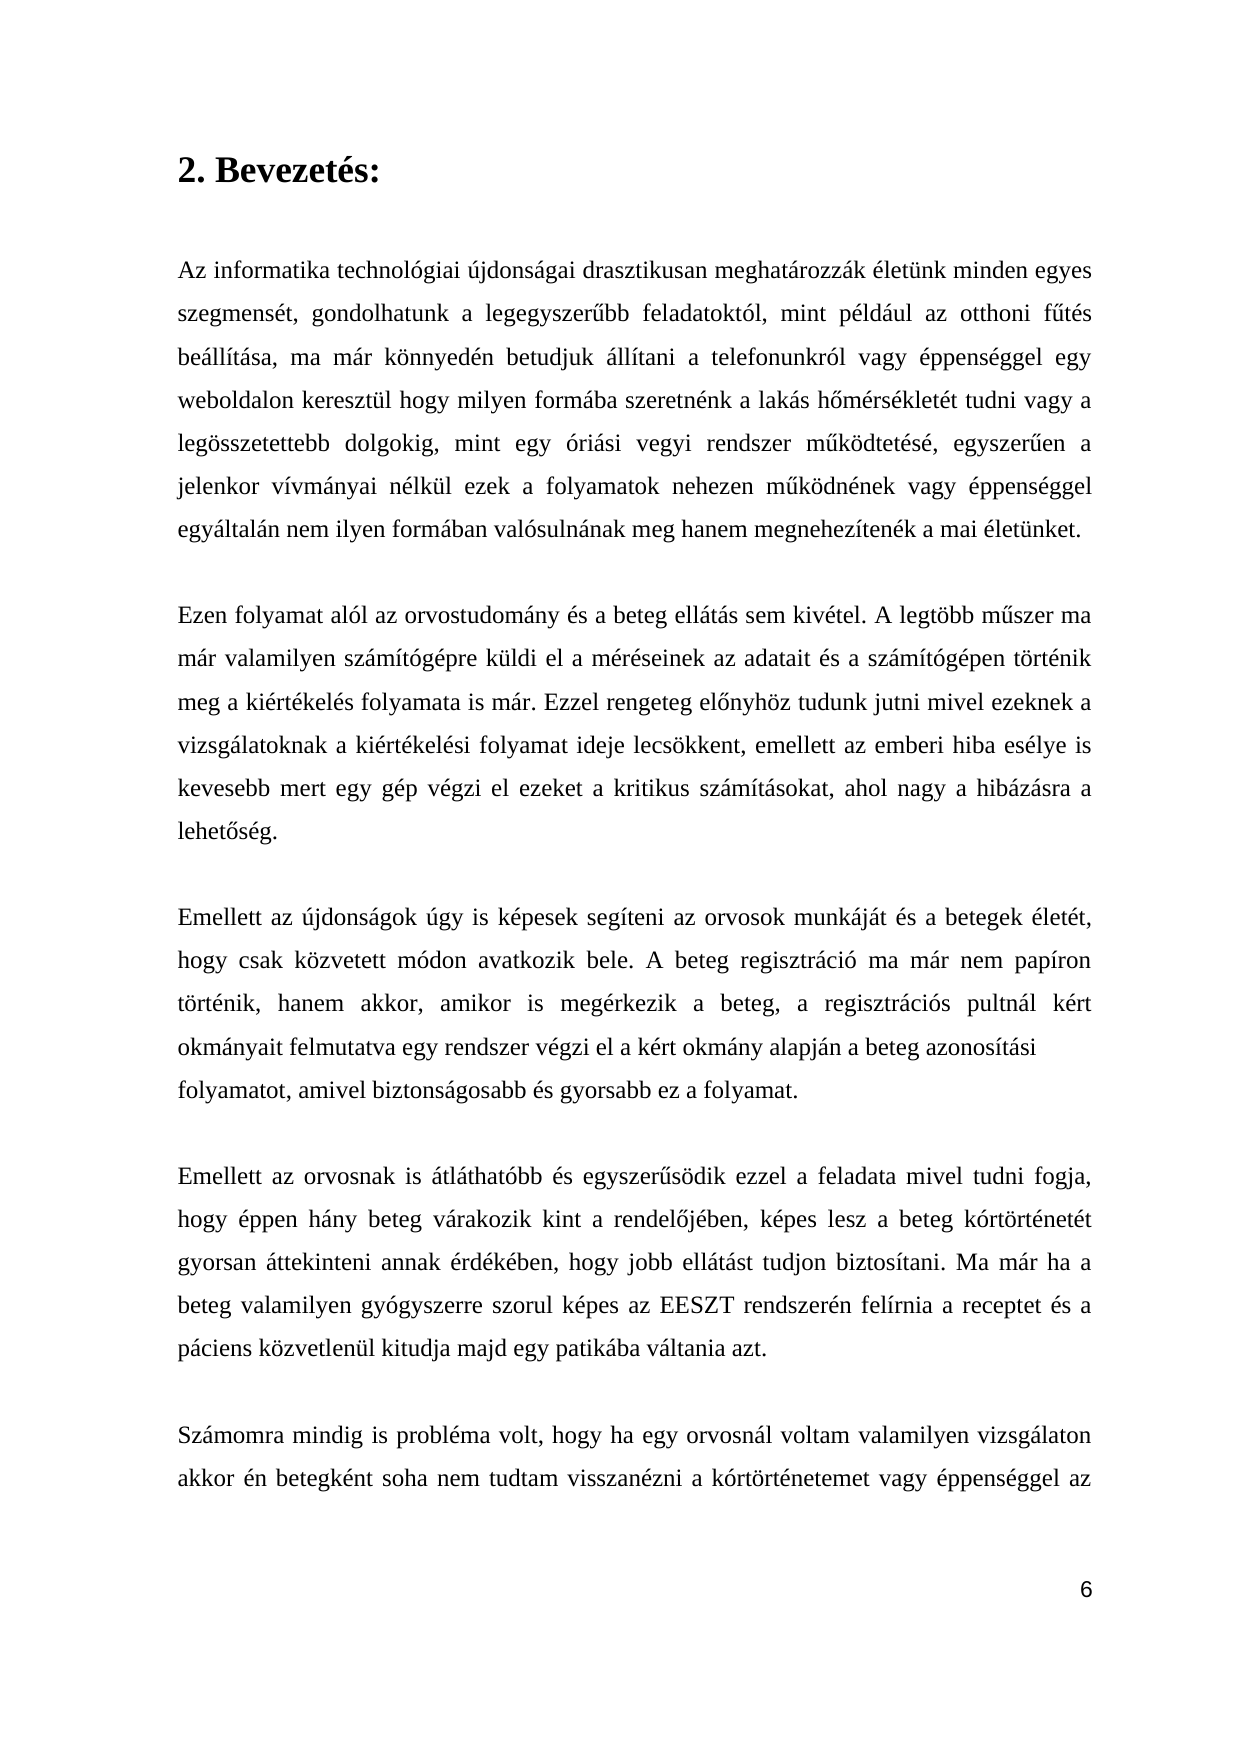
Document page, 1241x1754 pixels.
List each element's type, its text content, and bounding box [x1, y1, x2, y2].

text Ezen folyamat alól az orvostudomány és a beteg ellátás sem kivétel. A legtöbb műszer ma már valamilyen számítógépre küldi el a méréseinek az adatait és a számítógépen történik meg a kiértékelés folyamata is már. Ezzel rengeteg előnyhöz tudunk jutni mivel ezeknek a vizsgálatoknak a kiértékelési folyamat ideje lecsökkent, emellett az emberi hiba esélye is kevesebb mert egy gép végzi el ezeket a kritikus számításokat, ahol nagy a hibázásra a lehetőség. [177, 600, 1093, 845]
text 2. Bevezetés: [177, 148, 1093, 191]
text Számomra mindig is probléma volt, hogy ha egy orvosnál voltam valamilyen vizsgálaton akkor én betegként soha nem tudtam visszanézni a kórtörténetemet vagy éppenséggel az [177, 1420, 1093, 1492]
text folyamatot, amivel biztonságosabb és gyorsabb ez a folyamat. [177, 1075, 1093, 1103]
text Emellett az orvosnak is átláthatóbb és egyszerűsödik ezzel a feladata mivel tudni fogja, hogy éppen hány beteg várakozik kint a rendelőjében, képes lesz a beteg kórtörténetét gyorsan áttekinteni annak érdékében, hogy jobb ellátást tudjon biztosítani. Ma már ha a beteg valamilyen gyógyszerre szorul képes az EESZT rendszerén felírnia a receptet és a páciens közvetlenül kitudja majd egy patikába váltania azt. [177, 1161, 1093, 1362]
text Az informatika technológiai újdonságai drasztikusan meghatározzák életünk minden egyes szegmensét, gondolhatunk a legegyszerűbb feladatoktól, mint például az otthoni fűtés beállítása, ma már könnyedén betudjuk állítani a telefonunkról vagy éppenséggel egy weboldalon keresztül hogy milyen formába szeretnénk a lakás hőmérsékletét tudni vagy a legösszetettebb dolgokig, mint egy óriási vegyi rendszer működtetésé, egyszerűen a jelenkor vívmányai nélkül ezek a folyamatok nehezen működnének vagy éppenséggel egyáltalán nem ilyen formában valósulnának meg hanem megnehezítenék a mai életünket. [177, 255, 1093, 543]
text Emellett az újdonságok úgy is képesek segíteni az orvosok munkáját és a betegek életét, hogy csak közvetett módon avatkozik bele. A beteg regisztráció ma már nem papíron történik, hanem akkor, amikor is megérkezik a beteg, a regisztrációs pultnál kért okmányait felmutatva egy rendszer végzi el a kért okmány alapján a beteg azonosítási [177, 902, 1093, 1060]
